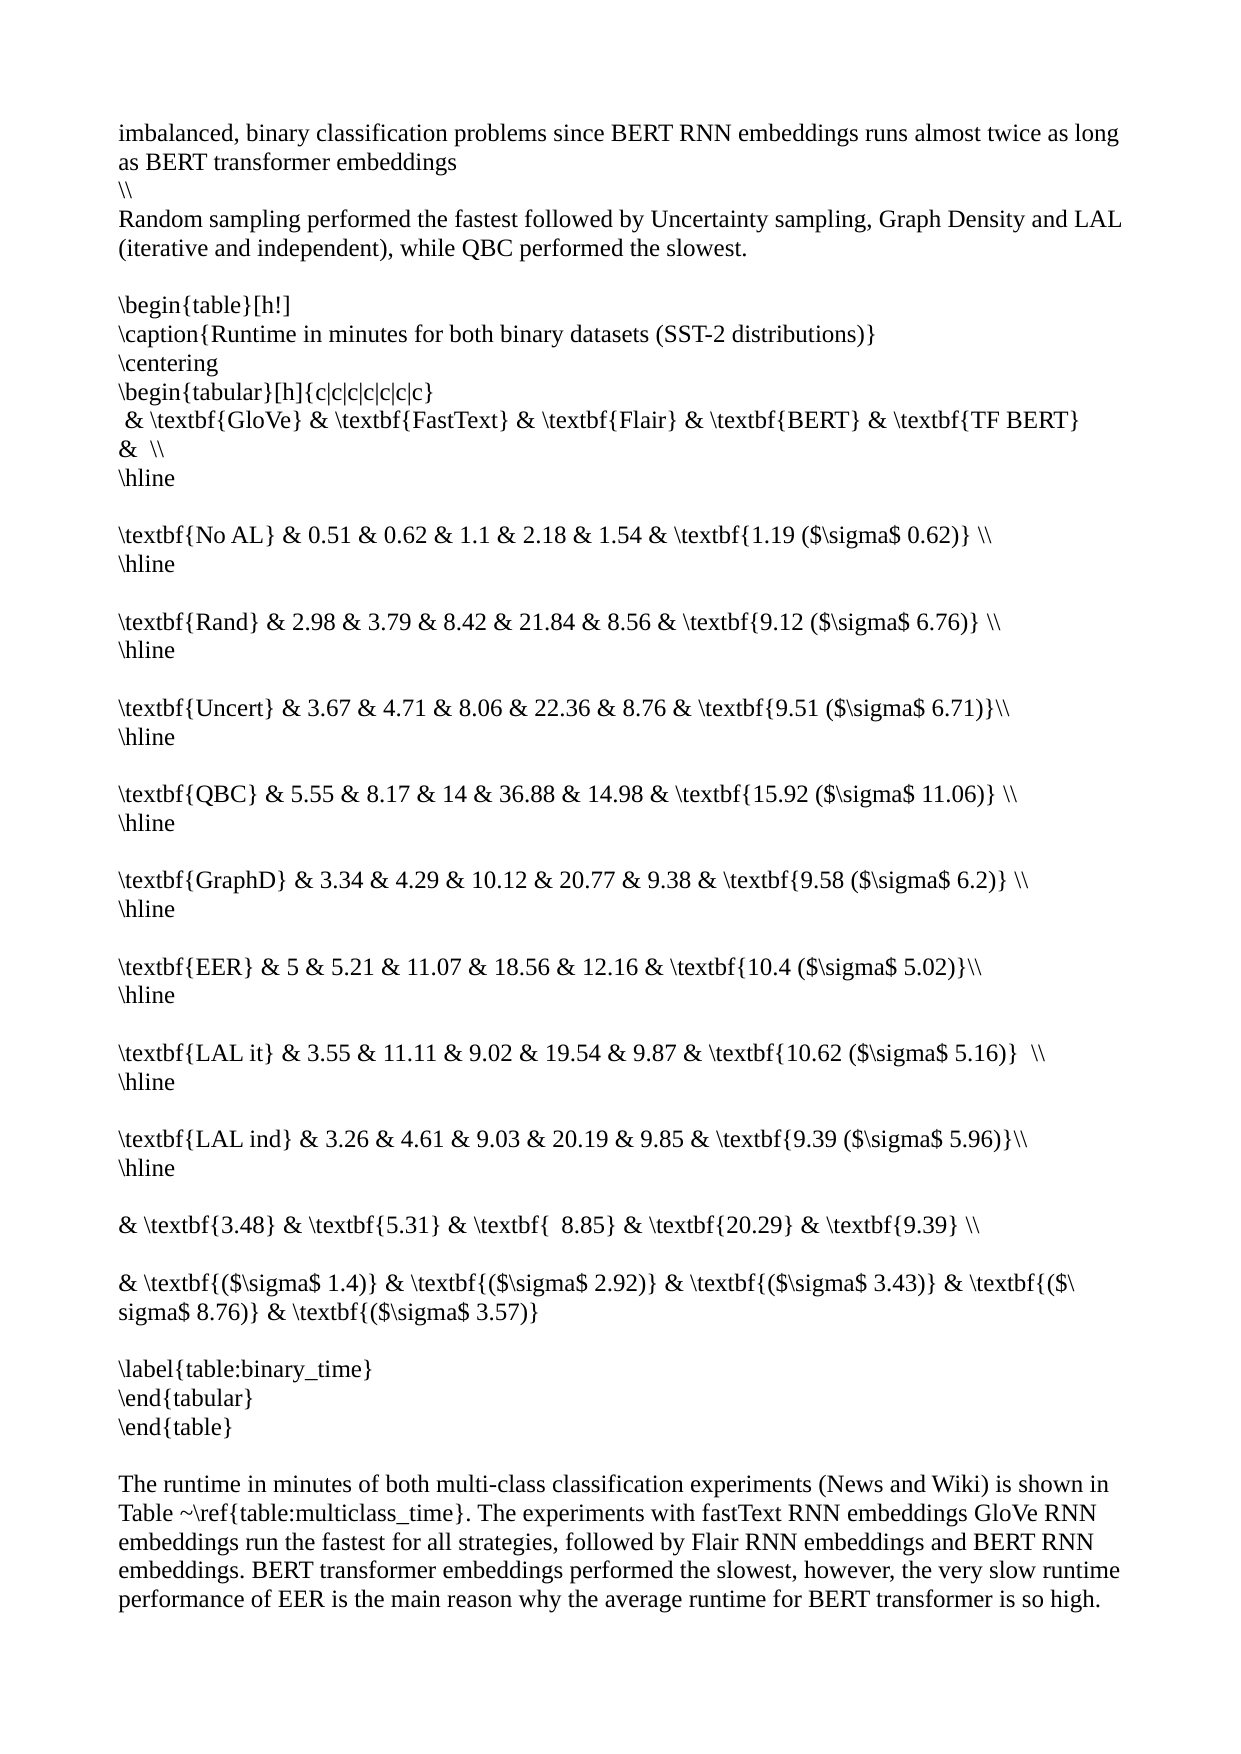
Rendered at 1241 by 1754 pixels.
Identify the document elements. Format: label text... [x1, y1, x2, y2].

text \hline [118, 636, 1122, 664]
text \textbf{EER} & 5 & 5.21 & 11.07 & 18.56 & 12.16 & \textbf{10.4 ($\sigma$ 5.02)}\\ [118, 952, 1122, 981]
text \hline [118, 722, 1122, 751]
text \textbf{LAL ind} & 3.26 & 4.61 & 9.03 & 20.19 & 9.85 & \textbf{9.39 ($\sigma$ 5.96)}\\ [118, 1124, 1122, 1153]
text \hline [118, 463, 1122, 492]
text \begin{table}[h!] [118, 291, 1122, 319]
text \textbf{QBC} & 5.55 & 8.17 & 14 & 36.88 & 14.98 & \textbf{15.92 ($\sigma$ 11.06)} \\ [118, 779, 1122, 808]
text \textbf{Rand} & 2.98 & 3.79 & 8.42 & 21.84 & 8.56 & \textbf{9.12 ($\sigma$ 6.76)} \\ [118, 607, 1122, 636]
text \textbf{GraphD} & 3.34 & 4.29 & 10.12 & 20.77 & 9.38 & \textbf{9.58 ($\sigma$ 6.2)} \\ [118, 866, 1122, 894]
text \\ [118, 176, 1122, 204]
text \hline [118, 1067, 1122, 1096]
text & \textbf{3.48} & \textbf{5.31} & \textbf{ 8.85} & \textbf{20.29} & \textbf{9.39} \\ [118, 1211, 1122, 1239]
text \hline [118, 549, 1122, 578]
text imbalanced, binary classification problems since BERT RNN embeddings runs almost twice as long as BERT transformer embeddings [118, 118, 1122, 176]
text \end{table} [118, 1412, 1122, 1441]
text & \textbf{($\sigma$ 1.4)} & \textbf{($\sigma$ 2.92)} & \textbf{($\sigma$ 3.43)} & \textbf{($\sigma$ 8.76)} & \textbf{($\sigma$ 3.57)} [118, 1268, 1122, 1326]
text \textbf{No AL} & 0.51 & 0.62 & 1.1 & 2.18 & 1.54 & \textbf{1.19 ($\sigma$ 0.62)} \\ [118, 521, 1122, 549]
text \centering [118, 348, 1122, 377]
text The runtime in minutes of both multi-class classification experiments (News and Wiki) is shown in Table ~\ref{table:multiclass_time}. The experiments with fastText RNN embeddings GloVe RNN embeddings run the fastest for all strategies, followed by Flair RNN embeddings and BERT RNN embeddings. BERT transformer embeddings performed the slowest, however, the very slow runtime performance of EER is the main reason why the average runtime for BERT transformer is so high. [118, 1469, 1122, 1613]
text \begin{tabular}[h]{c|c|c|c|c|c|c} [118, 377, 1122, 406]
text \hline [118, 808, 1122, 837]
text \caption{Runtime in minutes for both binary datasets (SST-2 distributions)} [118, 319, 1122, 348]
text \label{table:binary_time} [118, 1354, 1122, 1383]
text \hline [118, 981, 1122, 1009]
text \textbf{Uncert} & 3.67 & 4.71 & 8.06 & 22.36 & 8.76 & \textbf{9.51 ($\sigma$ 6.71)}\\ [118, 693, 1122, 722]
text \textbf{LAL it} & 3.55 & 11.11 & 9.02 & 19.54 & 9.87 & \textbf{10.62 ($\sigma$ 5.16)} \\ [118, 1038, 1122, 1067]
text \hline [118, 1153, 1122, 1182]
text \hline [118, 894, 1122, 923]
text \end{tabular} [118, 1383, 1122, 1412]
text & \textbf{GloVe} & \textbf{FastText} & \textbf{Flair} & \textbf{BERT} & \textbf{TF BERT} & \\ [118, 406, 1122, 463]
text Random sampling performed the fastest followed by Uncertainty sampling, Graph Density and LAL (iterative and independent), while QBC performed the slowest. [118, 204, 1122, 262]
